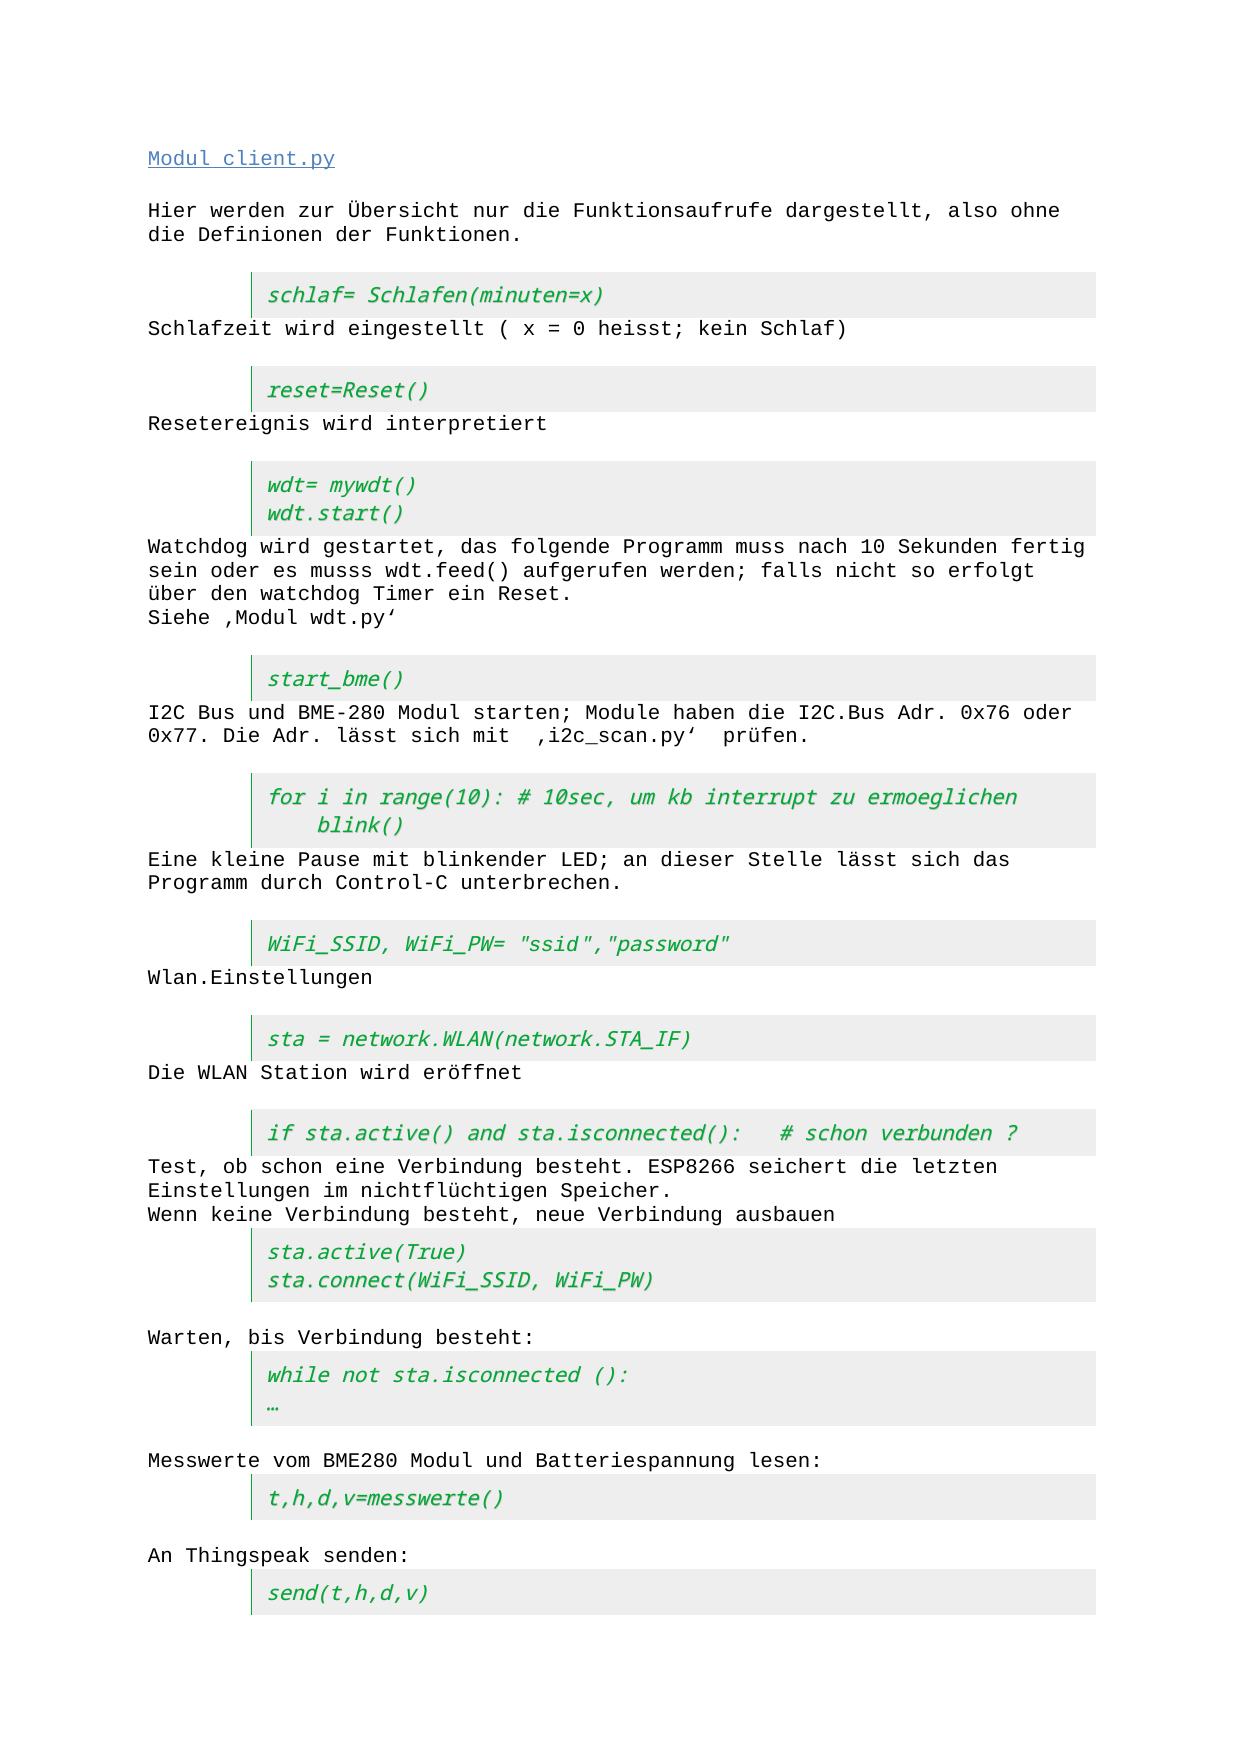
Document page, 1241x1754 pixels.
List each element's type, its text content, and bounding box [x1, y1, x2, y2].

text I2C Bus und BME-280 Modul starten; Module haben die I2C.Bus Adr. 0x76 oder 0x77. Die Adr. lässt sich mit ‚i2c_scan.py‘ prüfen. [148, 702, 1093, 749]
text Warten, bis Verbindung besteht: [148, 1327, 1093, 1350]
text for i in range(10): # 10sec, um kb interrupt zu ermoeglichen [252, 773, 1096, 811]
text Resetereignis wird interpretiert [148, 413, 1093, 437]
text wdt.start() [252, 498, 1096, 536]
text wdt= mywdt() [252, 461, 1096, 498]
text An Thingspeak senden: [148, 1544, 1093, 1568]
text Hier werden zur Übersicht nur die Funktionsaufrufe dargestellt, also ohne die Definionen der Funktionen. [148, 200, 1093, 247]
text reset=Reset() [252, 366, 1096, 412]
text Wenn keine Verbindung besteht, neue Verbindung ausbauen [148, 1204, 1093, 1227]
text t,h,d,v=messwerte() [252, 1474, 1096, 1520]
text Messwerte vom BME280 Modul und Batteriespannung lesen: [148, 1450, 1093, 1473]
text Wlan.Einstellungen [148, 967, 1093, 991]
text sta.connect(WiFi_SSID, WiFi_PW) [252, 1265, 1096, 1302]
text Watchdog wird gestartet, das folgende Programm muss nach 10 Sekunden fertig sein oder es musss wdt.feed() aufgerufen werden; falls nicht so erfolgt über den watchdog Timer ein Reset. Siehe ‚Modul wdt.py‘ [148, 536, 1093, 654]
text Schlafzeit wird eingestellt ( x = 0 heisst; kein Schlaf) [148, 318, 1093, 342]
subtitle Modul client.py [148, 148, 1093, 171]
text if sta.active() and sta.isconnected(): # schon verbunden ? [251, 1109, 1096, 1156]
text send(t,h,d,v) [252, 1569, 1096, 1615]
text … [252, 1388, 1096, 1426]
text Test, ob schon eine Verbindung besteht. ESP8266 seichert die letzten Einstellungen im nichtflüchtigen Speicher. [148, 1156, 1093, 1204]
text Die WLAN Station wird eröffnet [148, 1062, 1093, 1085]
text Eine kleine Pause mit blinkender LED; an dieser Stelle lässt sich das Programm durch Control-C unterbrechen. [148, 848, 1093, 896]
text start_bme() [252, 655, 1096, 701]
text WiFi_SSID, WiFi_PW= "ssid","password" [252, 920, 1096, 966]
text sta = network.WLAN(network.STA_IF) [252, 1015, 1096, 1061]
text blink() [252, 811, 1096, 848]
text while not sta.isconnected (): [252, 1351, 1096, 1388]
text schlaf= Schlafen(minuten=x) [252, 272, 1096, 318]
text sta.active(True) [252, 1228, 1096, 1265]
